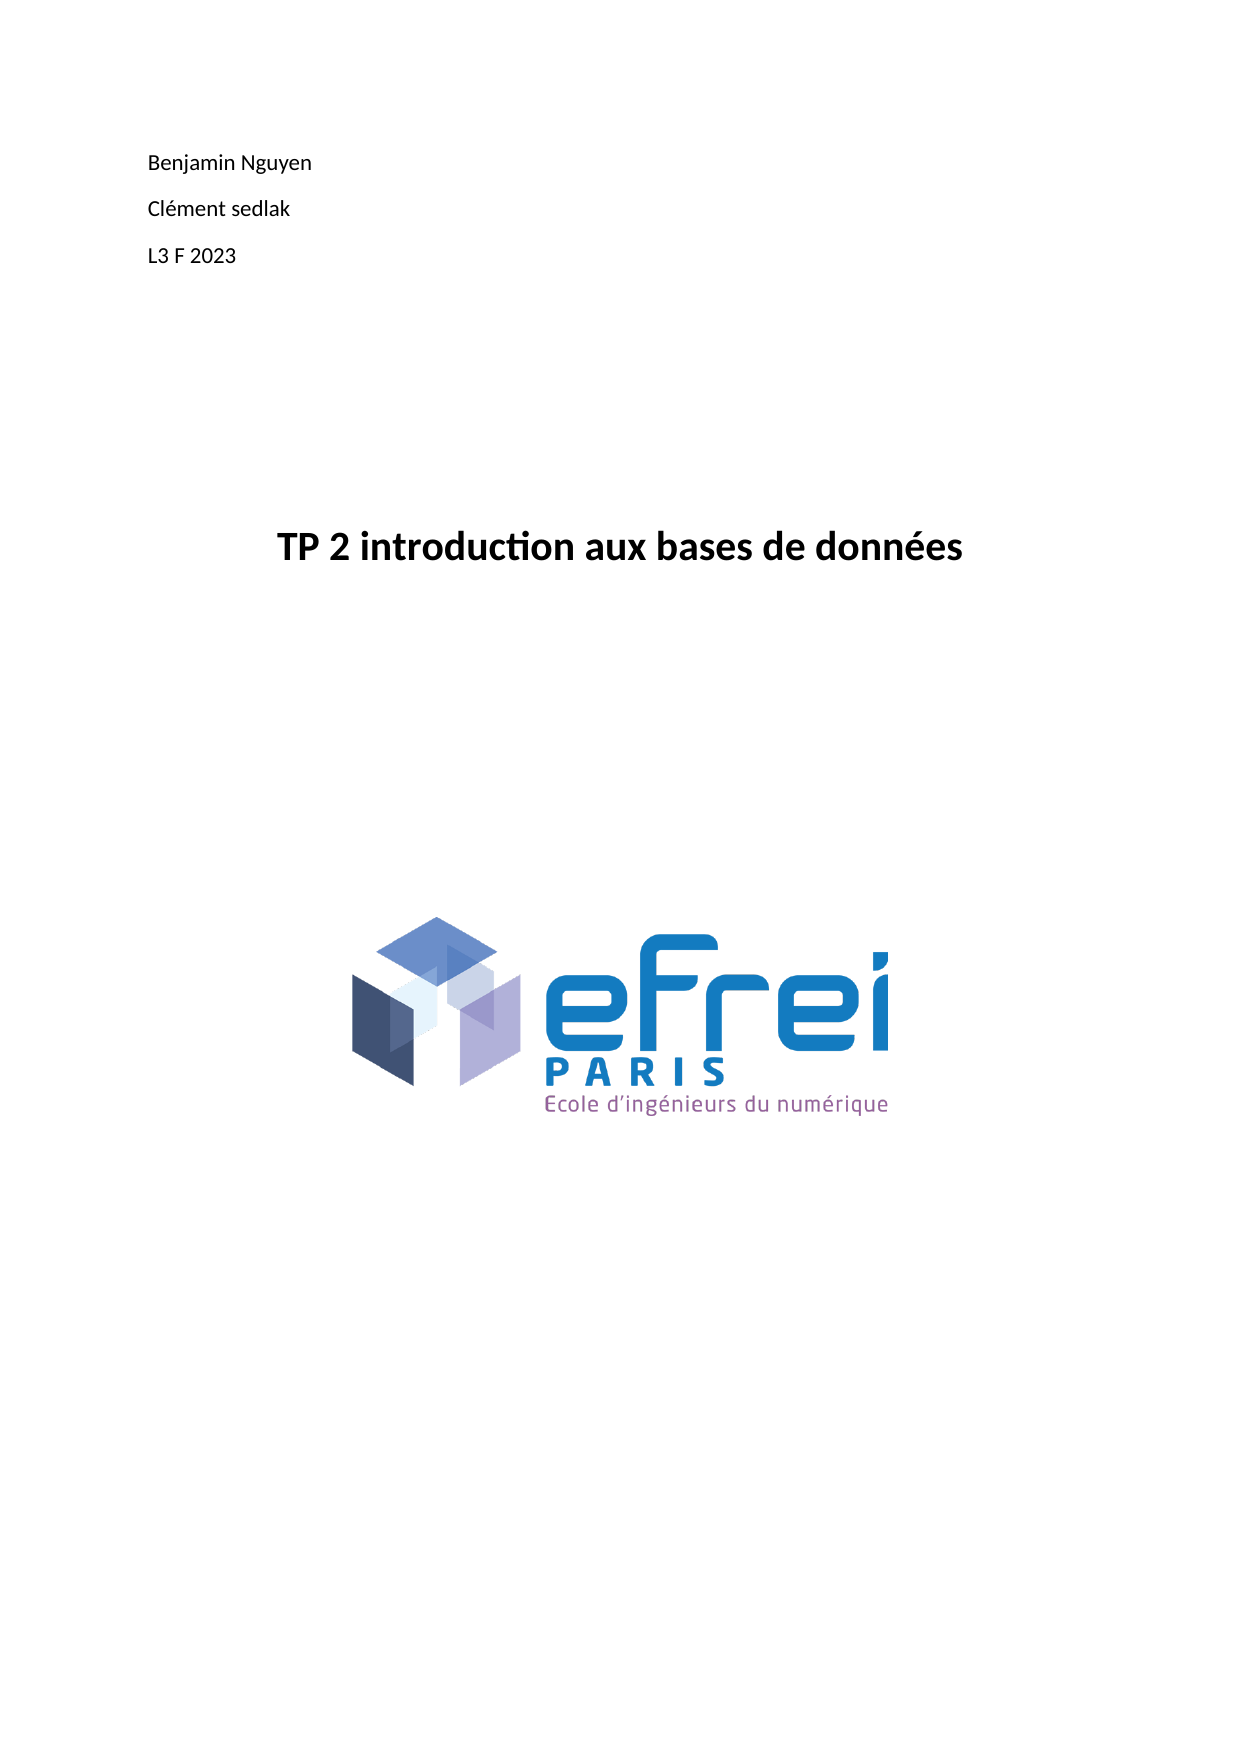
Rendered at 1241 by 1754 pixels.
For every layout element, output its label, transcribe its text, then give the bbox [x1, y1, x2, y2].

text Clément sedlak [148, 194, 1093, 222]
text TP 2 introduction aux bases de données [148, 520, 1093, 571]
text L3 F 2023 [148, 241, 1093, 269]
text Benjamin Nguyen [148, 148, 1093, 176]
